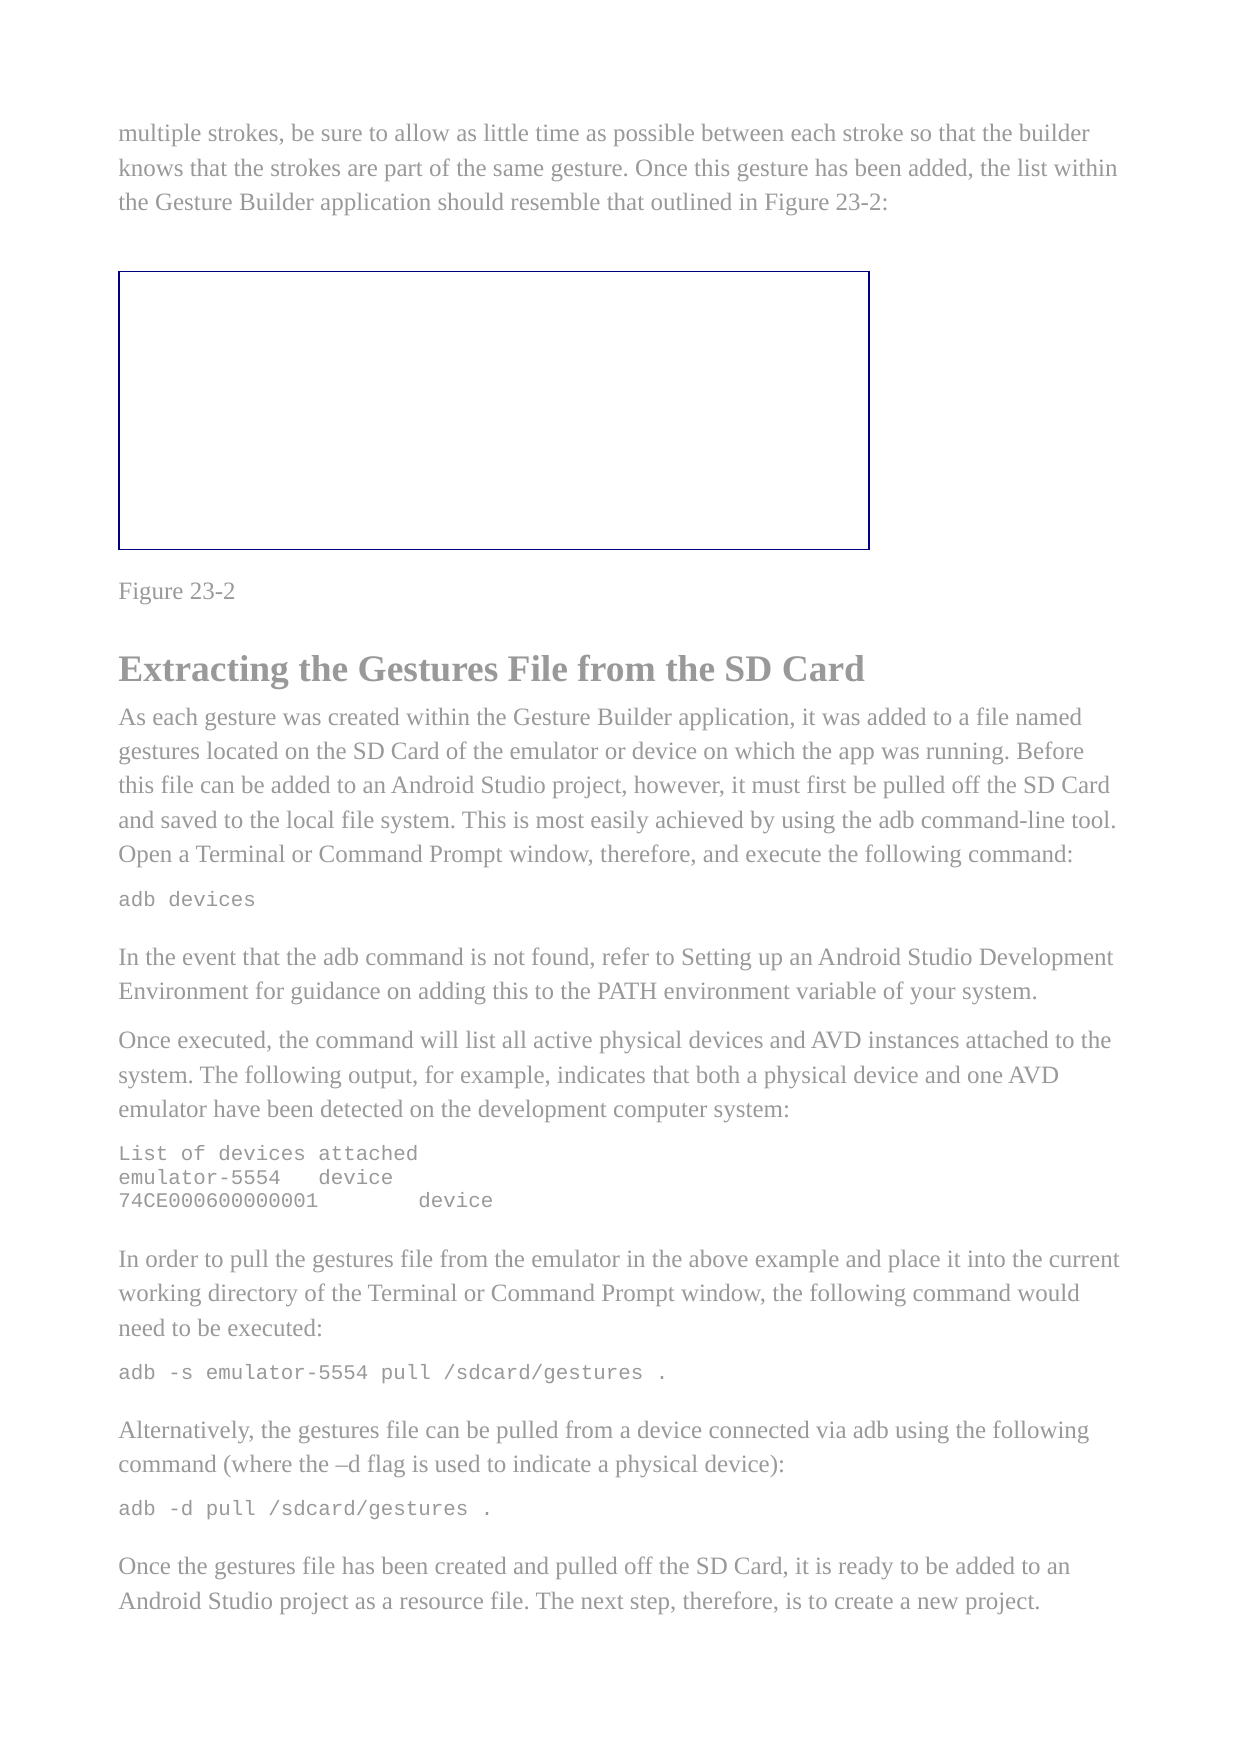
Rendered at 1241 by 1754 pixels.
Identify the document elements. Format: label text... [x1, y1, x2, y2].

text List of devices attached [118, 1143, 1122, 1167]
text adb devices [118, 888, 1122, 912]
text Alternatively, the gestures file can be pulled from a device connected via adb using the following command (where the –d flag is used to indicate a physical device): [118, 1415, 1122, 1478]
text As each gesture was created within the Gesture Builder application, it was added to a file named gestures located on the SD Card of the emulator or device on which the app was running. Before this file can be added to an Android Studio project, however, it must first be pulled off the SD Card and saved to the local file system. This is most easily achieved by using the adb command-line tool. Open a Terminal or Command Prompt window, therefore, and execute the following command: [118, 702, 1122, 868]
text Once the gestures file has been created and pulled off the SD Card, it is ready to be added to an Android Studio project as a resource file. The next step, therefore, is to create a new project. [118, 1551, 1122, 1615]
text In the event that the adb command is not found, refer to Setting up an Android Studio Development Environment for guidance on adding this to the PATH environment variable of your system. [118, 942, 1122, 1005]
text multiple strokes, be sure to allow as little time as possible between each stroke so that the builder knows that the strokes are part of the same gesture. Once this gesture has been added, the list within the Gesture Builder application should resemble that outlined in Figure 23-2: [118, 118, 1122, 216]
text adb -d pull /sdcard/gestures . [118, 1498, 1122, 1522]
text adb -s emulator-5554 pull /sdcard/gestures . [118, 1362, 1122, 1385]
text emulator-5554 device [118, 1167, 1122, 1191]
text Figure 23-2 [118, 576, 1122, 605]
text Once executed, the command will list all active physical devices and AVD instances attached to the system. The following output, for example, indicates that both a physical device and one AVD emulator have been detected on the development computer system: [118, 1025, 1122, 1123]
text In order to pull the gestures file from the emulator in the above example and place it into the current working directory of the Terminal or Command Prompt window, the following command would need to be executed: [118, 1244, 1122, 1341]
subtitle Extracting the Gestures File from the SD Card [118, 646, 1122, 689]
text 74CE000600000001 device [118, 1191, 1122, 1214]
